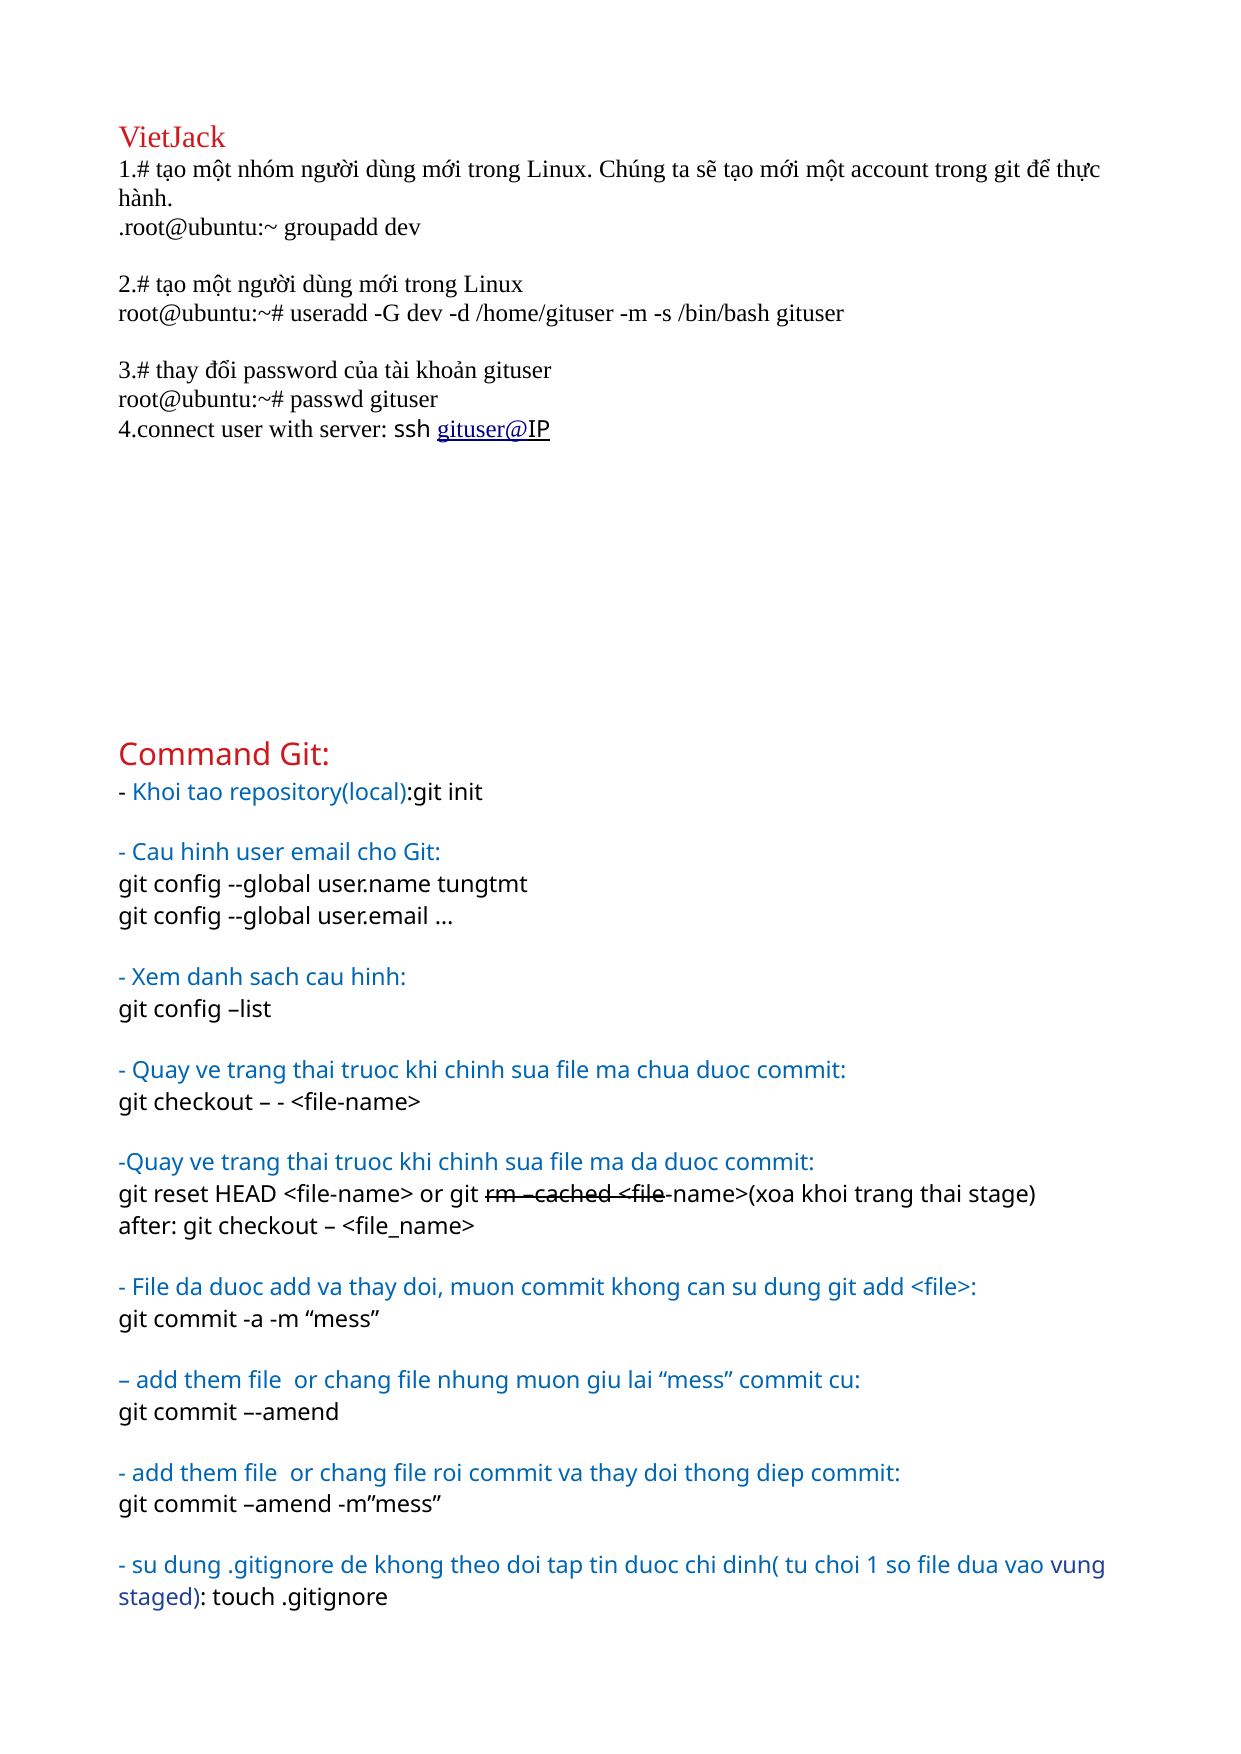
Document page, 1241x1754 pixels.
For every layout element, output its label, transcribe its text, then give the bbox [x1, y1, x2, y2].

text .root@ubuntu:~ groupadd dev [118, 212, 1122, 240]
text 3.# thay đổi password của tài khoản gituser [118, 355, 1122, 384]
text - add them file or chang file roi commit va thay doi thong diep commit: [118, 1456, 1122, 1488]
text Command Git: [118, 732, 1122, 775]
text git reset HEAD <file-name> or git rm –cached <file-name>(xoa khoi trang thai stage) [118, 1178, 1122, 1210]
text git commit -a -m “mess” [118, 1302, 1122, 1334]
text git config --global user.email … [118, 899, 1122, 932]
text git commit –amend -m”mess” [118, 1488, 1122, 1520]
text git commit –-amend [118, 1395, 1122, 1427]
text - su dung .gitignore de khong theo doi tap tin duoc chi dinh( tu choi 1 so file dua vao vung staged): touch .gitignore [118, 1548, 1122, 1612]
text VietJack [118, 118, 1122, 154]
text – add them file or chang file nhung muon giu lai “mess” commit cu: [118, 1363, 1122, 1395]
text root@ubuntu:~# passwd gituser [118, 384, 1122, 413]
text after: git checkout – <file_name> [118, 1210, 1122, 1242]
text - File da duoc add va thay doi, muon commit khong can su dung git add <file>: [118, 1270, 1122, 1302]
text root@ubuntu:~# useradd -G dev -d /home/gituser -m -s /bin/bash gituser [118, 298, 1122, 327]
text - Xem danh sach cau hinh: [118, 960, 1122, 992]
text 1.# tạo một nhóm người dùng mới trong Linux. Chúng ta sẽ tạo mới một account trong git để thực hành. [118, 154, 1122, 212]
text git config --global user.name tungtmt [118, 868, 1122, 899]
text - Cau hinh user email cho Git: [118, 836, 1122, 868]
text - Khoi tao repository(local):git init [118, 775, 1122, 807]
text git checkout – - <file-name> [118, 1085, 1122, 1117]
text -Quay ve trang thai truoc khi chinh sua file ma da duoc commit: [118, 1146, 1122, 1178]
text 4.connect user with server: ssh gituser@IP [118, 413, 1122, 445]
text - Quay ve trang thai truoc khi chinh sua file ma chua duoc commit: [118, 1053, 1122, 1085]
text git config –list [118, 992, 1122, 1024]
text 2.# tạo một người dùng mới trong Linux [118, 269, 1122, 298]
